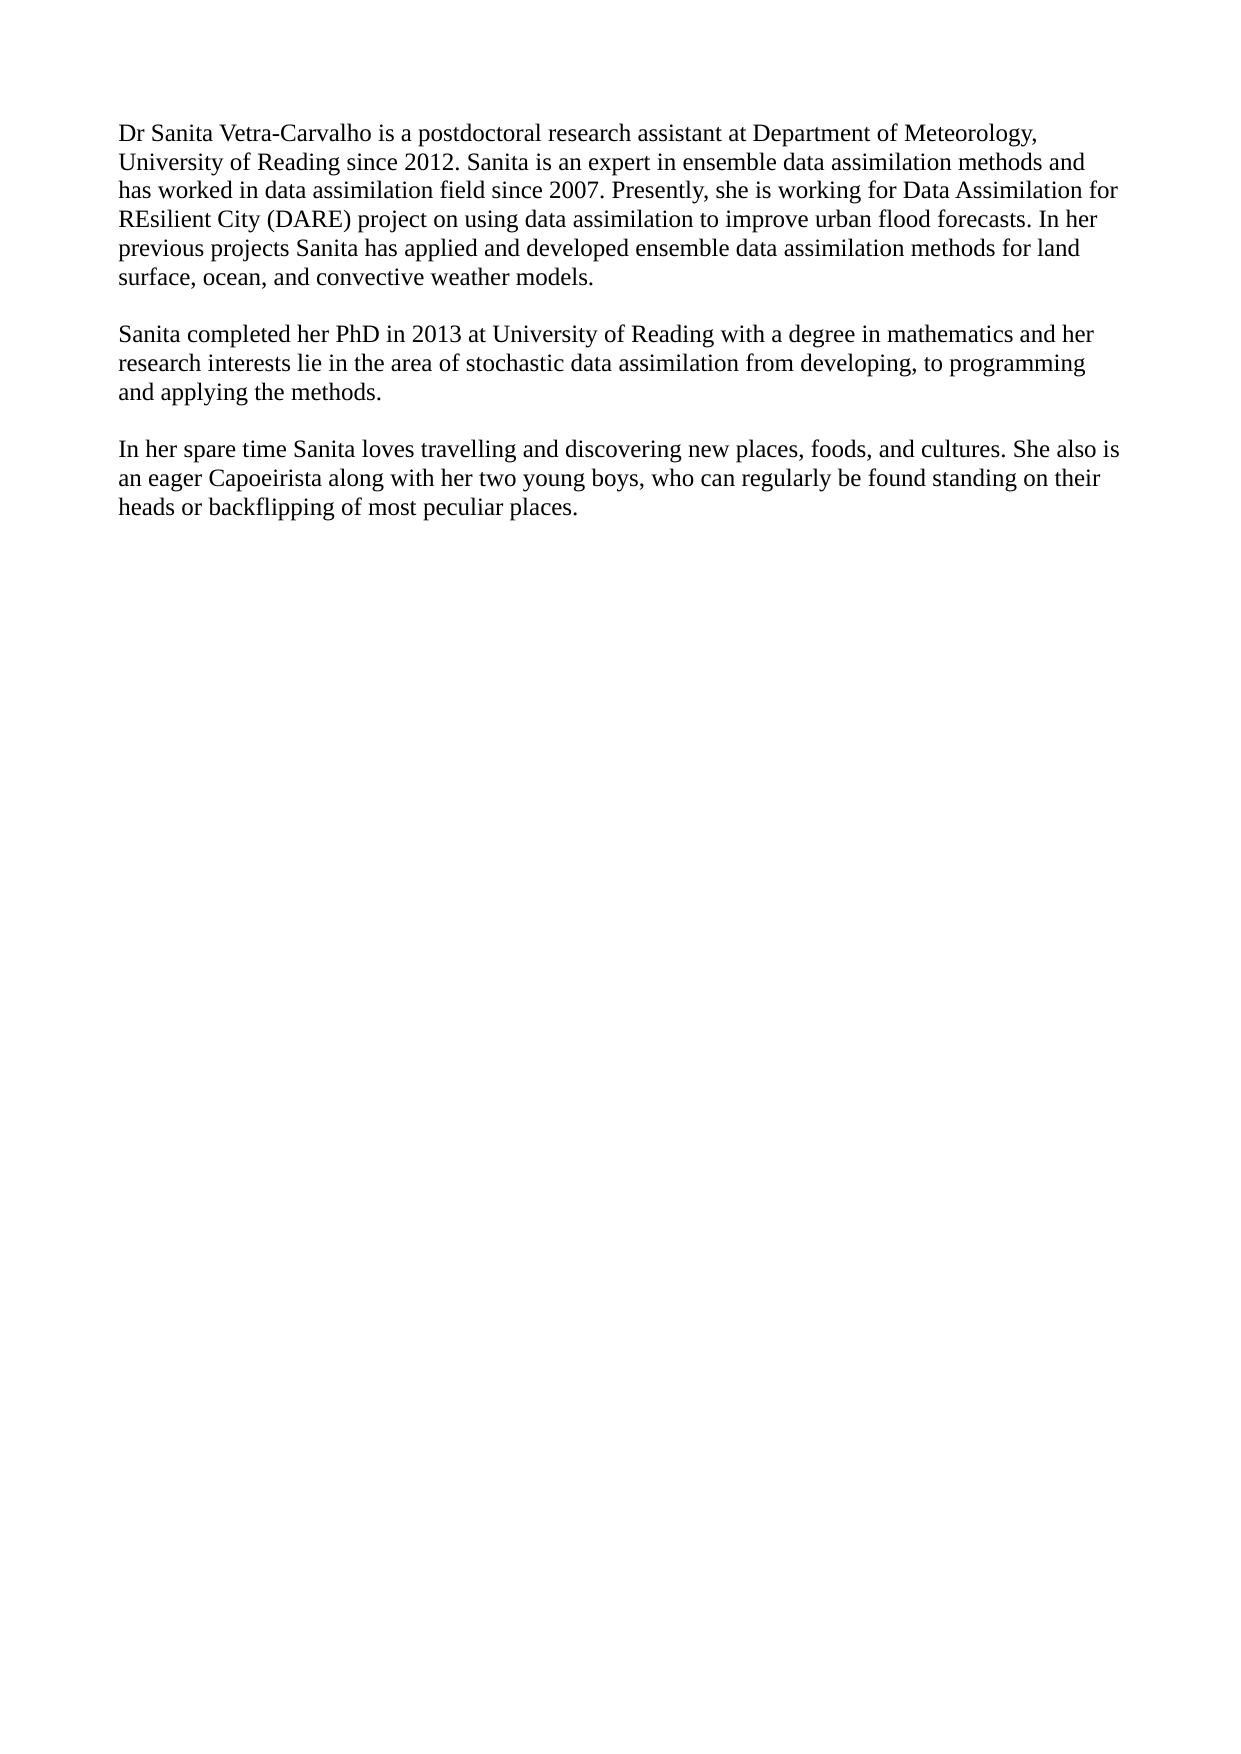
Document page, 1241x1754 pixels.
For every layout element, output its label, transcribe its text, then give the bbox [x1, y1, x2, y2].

text Dr Sanita Vetra-Carvalho is a postdoctoral research assistant at Department of Meteorology, University of Reading since 2012. Sanita is an expert in ensemble data assimilation methods and has worked in data assimilation field since 2007. Presently, she is working for Data Assimilation for REsilient City (DARE) project on using data assimilation to improve urban flood forecasts. In her previous projects Sanita has applied and developed ensemble data assimilation methods for land surface, ocean, and convective weather models. Sanita completed her PhD in 2013 at University of Reading with a degree in mathematics and her research interests lie in the area of stochastic data assimilation from developing, to programming and applying the methods. [118, 118, 1122, 406]
text In her spare time Sanita loves travelling and discovering new places, foods, and cultures. She also is an eager Capoeirista along with her two young boys, who can regularly be found standing on their heads or backflipping of most peculiar places. [118, 434, 1122, 521]
